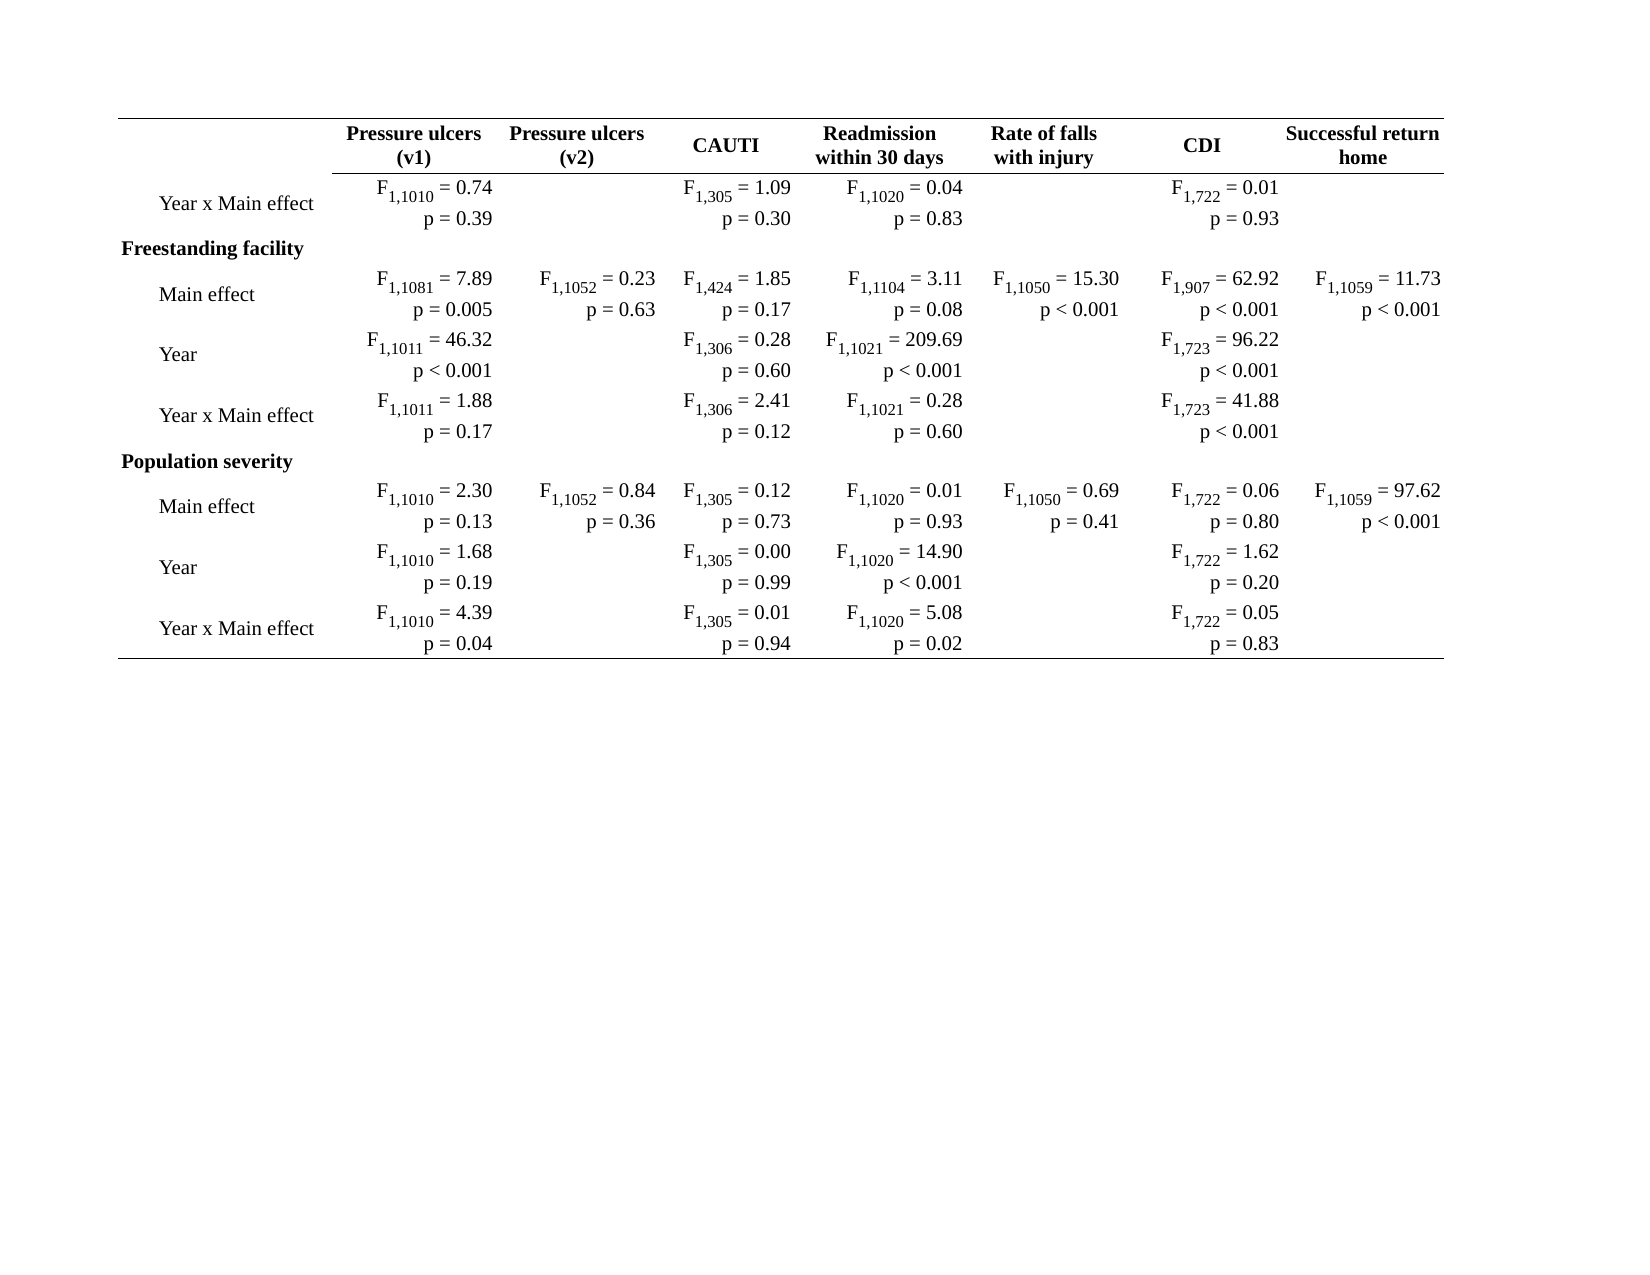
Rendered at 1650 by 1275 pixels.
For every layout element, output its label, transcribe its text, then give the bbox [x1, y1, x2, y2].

table_cell F1,722 = 0.01 p = 0.93 [1122, 174, 1282, 233]
table_cell F1,306 = 2.41 p = 0.12 [658, 385, 794, 446]
table_cell [495, 446, 658, 476]
table_cell Year x Main effect [118, 385, 332, 446]
table_cell Year x Main effect [118, 597, 332, 658]
table_cell [1282, 324, 1444, 385]
table_cell F1,1020 = 5.08 p = 0.02 [794, 597, 965, 658]
table_cell [794, 446, 965, 476]
table_cell F1,723 = 96.22 p < 0.001 [1122, 324, 1282, 385]
table_cell F1,723 = 41.88 p < 0.001 [1122, 385, 1282, 446]
table_cell F1,1021 = 209.69 p < 0.001 [794, 324, 965, 385]
table_cell [794, 233, 965, 263]
table_cell [1282, 536, 1444, 597]
table_header Successful return home [1282, 119, 1444, 172]
table_cell [658, 446, 794, 476]
table_cell Freestanding facility [118, 233, 332, 263]
table_header Pressure ulcers (v1) [332, 119, 495, 172]
table_cell [1282, 446, 1444, 476]
table_cell [965, 174, 1122, 233]
table_cell F1,1020 = 0.01 p = 0.93 [794, 476, 965, 536]
table_cell F1,1052 = 0.23 p = 0.63 [495, 263, 658, 324]
table_cell F1,305 = 0.12 p = 0.73 [658, 476, 794, 536]
table_cell F1,424 = 1.85 p = 0.17 [658, 263, 794, 324]
table_header Readmission within 30 days [794, 119, 965, 172]
table_cell [332, 446, 495, 476]
table_cell F1,1011 = 1.88 p = 0.17 [332, 385, 495, 446]
table_cell [658, 233, 794, 263]
table_cell F1,1020 = 14.90 p < 0.001 [794, 536, 965, 597]
table_cell F1,1059 = 97.62 p < 0.001 [1282, 476, 1444, 536]
table_cell [965, 324, 1122, 385]
table_cell F1,1081 = 7.89 p = 0.005 [332, 263, 495, 324]
table_cell F1,1059 = 11.73 p < 0.001 [1282, 263, 1444, 324]
table_cell [495, 174, 658, 233]
table_cell [495, 536, 658, 597]
table_cell F1,1050 = 0.69 p = 0.41 [965, 476, 1122, 536]
table_cell [965, 536, 1122, 597]
table_cell F1,722 = 0.05 p = 0.83 [1122, 597, 1282, 658]
table_cell F1,722 = 0.06 p = 0.80 [1122, 476, 1282, 536]
table_cell F1,305 = 1.09 p = 0.30 [658, 174, 794, 233]
table_header CAUTI [658, 119, 794, 172]
table_cell [965, 233, 1122, 263]
table_cell Main effect [118, 263, 332, 324]
table_cell Population severity [118, 446, 332, 476]
table_header Pressure ulcers (v2) [495, 119, 658, 172]
table_cell F1,1011 = 46.32 p < 0.001 [332, 324, 495, 385]
table_cell Year [118, 324, 332, 385]
table_cell Main effect [118, 476, 332, 536]
table_header [118, 119, 332, 172]
table_header CDI [1122, 119, 1282, 172]
table_cell [495, 385, 658, 446]
table_cell F1,1050 = 15.30 p < 0.001 [965, 263, 1122, 324]
table_cell F1,1104 = 3.11 p = 0.08 [794, 263, 965, 324]
table_cell [1282, 174, 1444, 233]
table_cell F1,1021 = 0.28 p = 0.60 [794, 385, 965, 446]
table_cell [965, 446, 1122, 476]
table_cell [495, 233, 658, 263]
table_cell F1,305 = 0.00 p = 0.99 [658, 536, 794, 597]
table_cell [495, 324, 658, 385]
table_cell [1122, 233, 1282, 263]
table_cell F1,1052 = 0.84 p = 0.36 [495, 476, 658, 536]
table_cell F1,1010 = 4.39 p = 0.04 [332, 597, 495, 658]
table_cell F1,1010 = 2.30 p = 0.13 [332, 476, 495, 536]
table_cell [1282, 385, 1444, 446]
table_cell F1,305 = 0.01 p = 0.94 [658, 597, 794, 658]
table_cell [1282, 233, 1444, 263]
table_cell [1122, 446, 1282, 476]
table_cell Year x Main effect [118, 172, 332, 233]
table_cell F1,1010 = 1.68 p = 0.19 [332, 536, 495, 597]
table_cell [965, 385, 1122, 446]
table_cell F1,907 = 62.92 p < 0.001 [1122, 263, 1282, 324]
table_cell Year [118, 536, 332, 597]
table_cell F1,1020 = 0.04 p = 0.83 [794, 174, 965, 233]
table_cell [965, 597, 1122, 658]
table_cell F1,306 = 0.28 p = 0.60 [658, 324, 794, 385]
table_cell F1,722 = 1.62 p = 0.20 [1122, 536, 1282, 597]
table_header Rate of falls with injury [965, 119, 1122, 172]
table_cell [332, 233, 495, 263]
table_cell [1282, 597, 1444, 658]
table_cell [495, 597, 658, 658]
table_cell F1,1010 = 0.74 p = 0.39 [332, 174, 495, 233]
